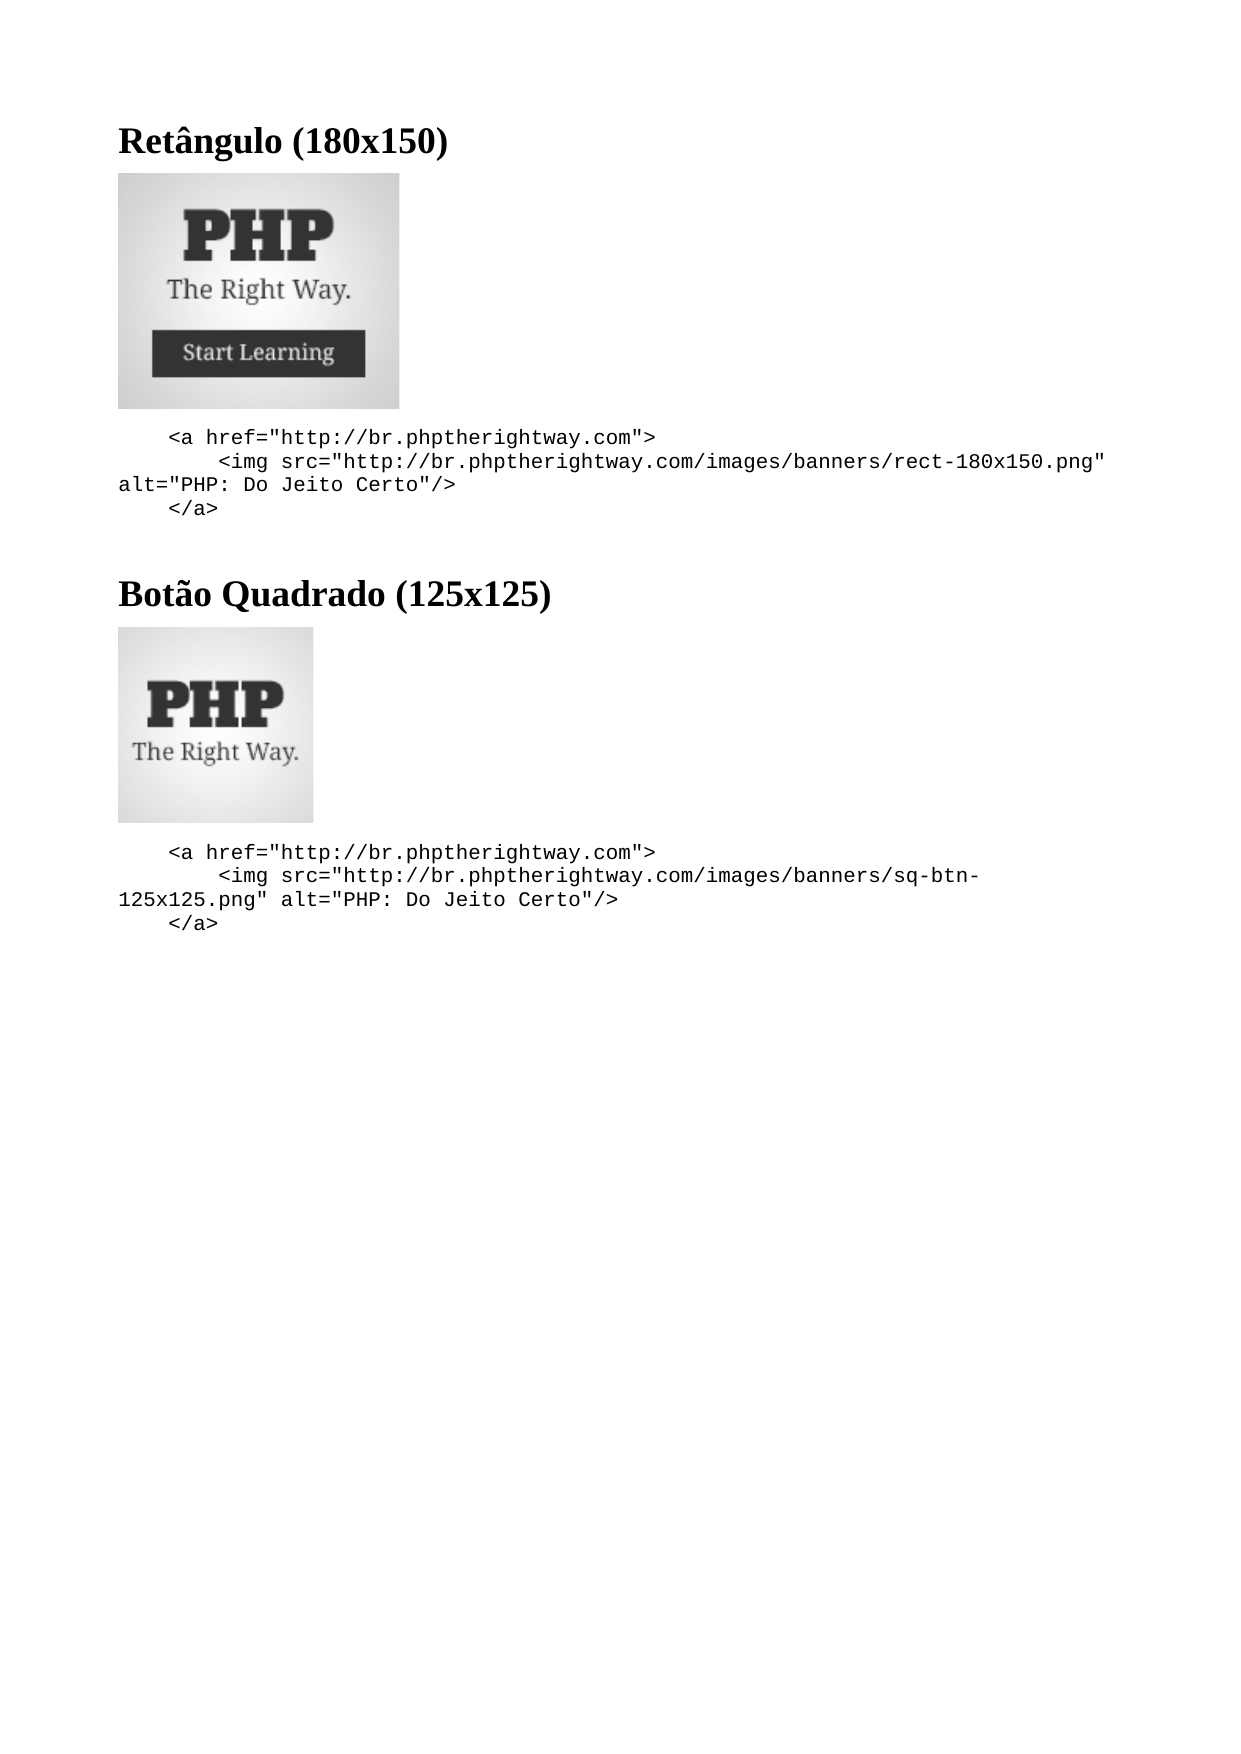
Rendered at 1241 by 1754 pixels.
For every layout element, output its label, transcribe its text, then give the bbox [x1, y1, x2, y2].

text <img src="http://br.phptherightway.com/images/banners/rect-180x150.png" alt="PHP: Do Jeito Certo"/> [118, 451, 1122, 498]
picture [118, 627, 314, 823]
subtitle Botão Quadrado (125x125) [118, 572, 1122, 615]
text </a> [118, 498, 1122, 522]
text <img src="http://br.phptherightway.com/images/banners/sq-btn-125x125.png" alt="PHP: Do Jeito Certo"/> [118, 865, 1122, 913]
text <a href="http://br.phptherightway.com"> [118, 427, 1122, 451]
text </a> [118, 913, 1122, 936]
subtitle Retângulo (180x150) [118, 118, 1122, 161]
text <a href="http://br.phptherightway.com"> [118, 842, 1122, 865]
picture [118, 173, 400, 409]
